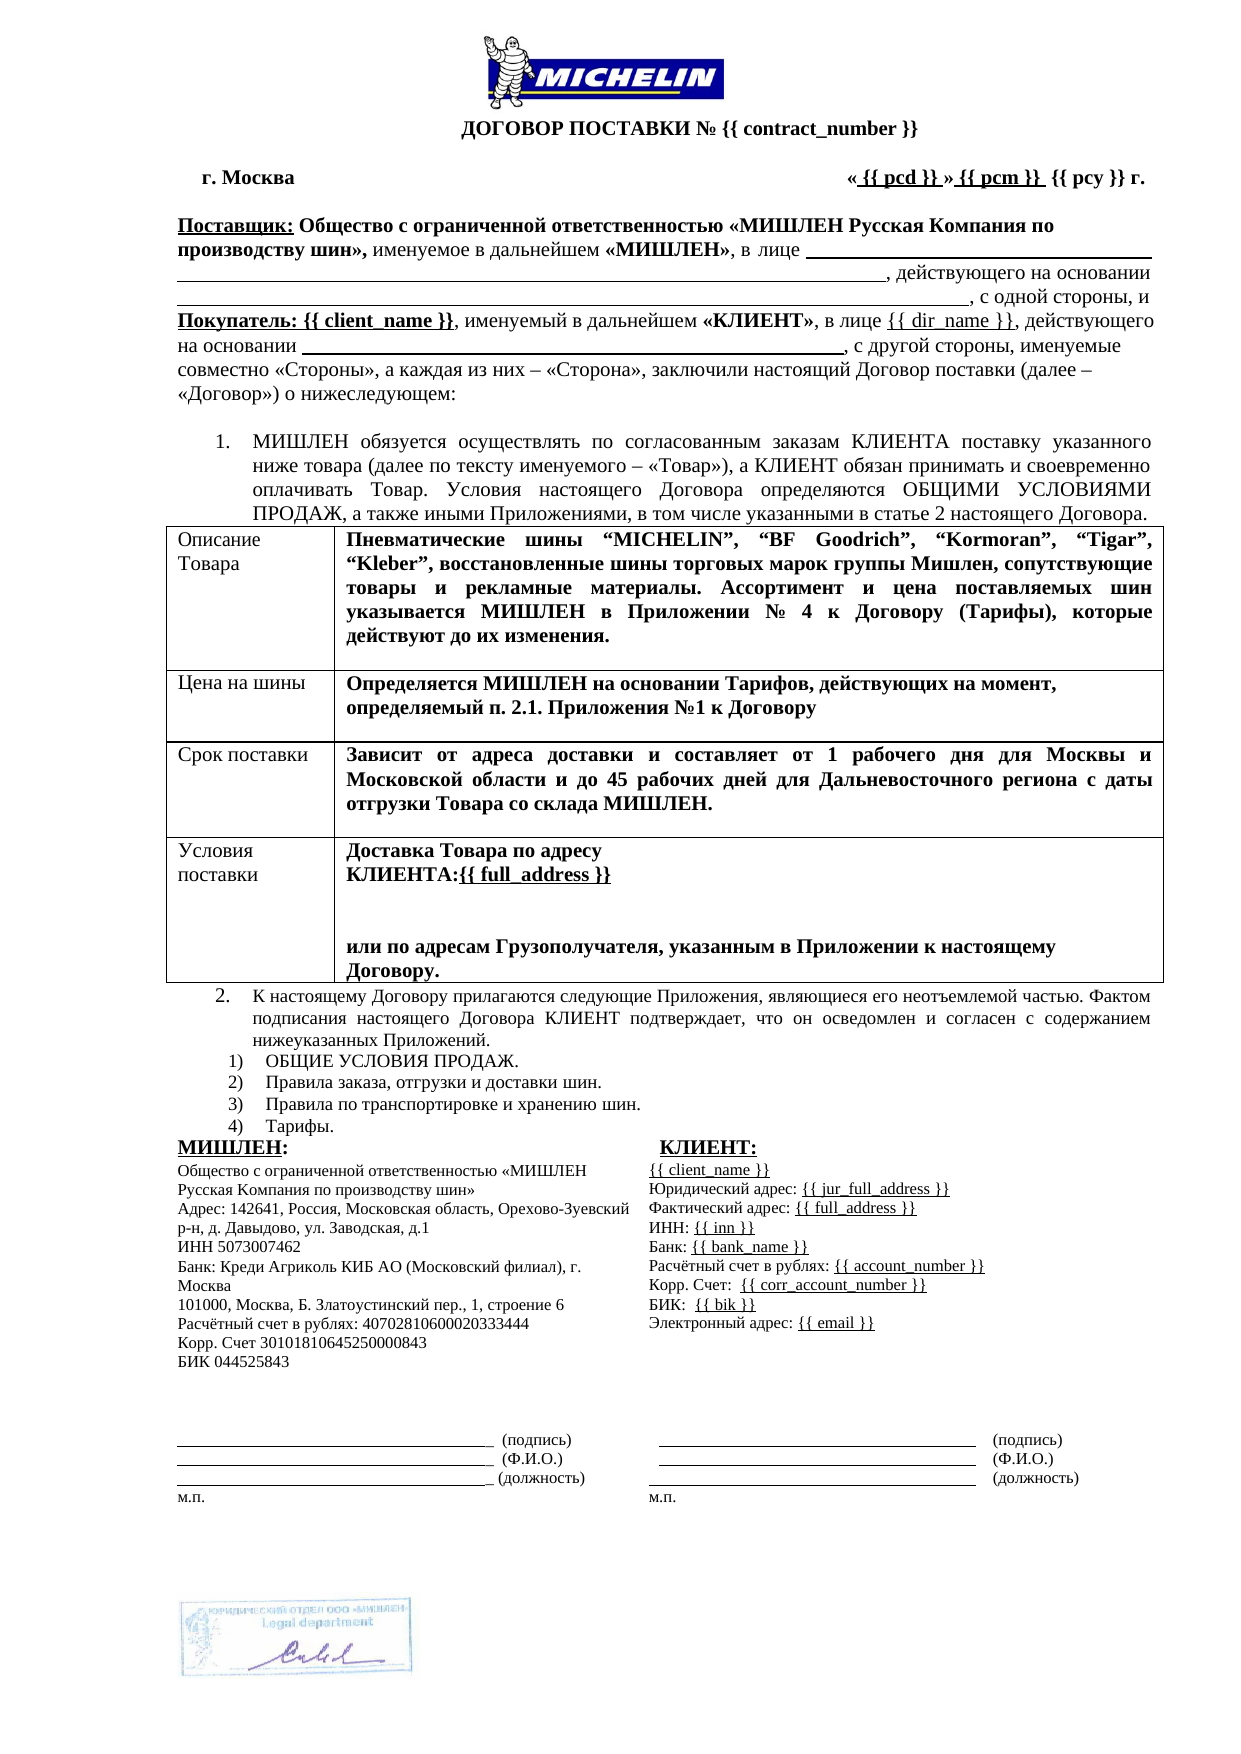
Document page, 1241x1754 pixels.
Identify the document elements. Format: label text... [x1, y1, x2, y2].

table_cell Доставка Товара по адресу КЛИЕНТА:{{ full_address }} или по адресам Грузополучателя, указанным в Приложении к настоящему Договору. [335, 838, 1163, 982]
table_cell Условия поставки [167, 838, 334, 982]
list Правила по транспортировке и хранению шин. [228, 1093, 1176, 1115]
list Правила заказа, отгрузки и доставки шин. [228, 1072, 1176, 1093]
table_header Описание Товара [167, 527, 334, 669]
subtitle ДОГОВОР ПОСТАВКИ № {{ contract_number }} [461, 116, 1176, 140]
subtitle К настоящему Договору прилагаются следующие Приложения, являющиеся его неотъемлемой частью. Фактом подписания настоящего Договора КЛИЕНТ подтверждает, что он осведомлен и согласен с содержанием нижеуказанных Приложений. [215, 983, 1152, 1050]
table_cell {{ client_name }} Юридический адрес: {{ jur_full_address }} Фактический адрес: {{ full_address }} ИНН: {{ inn }} Банк: {{ bank_name }} Расчётный счет в рублях: {{ account_number }} Корр. Счет: {{ corr_account_number }} БИК: {{ bik }} Электронный адрес: {{ email }} [649, 1161, 1101, 1430]
text Покупатель: {{ client_name }}, именуемый в дальнейшем «КЛИЕНТ», в лице {{ dir_name }}, действующего на основании , с другой стороны, именуемые совместно «Стороны», а каждая из них – «Сторона», заключили настоящий Договор поставки (далее – «Договор») о нижеследующем: [177, 308, 1176, 405]
table_header КЛИЕНТ: [649, 1138, 1101, 1161]
picture [475, 25, 734, 120]
list МИШЛЕН обязуется осуществлять по согласованным заказам КЛИЕНТА поставку указанного ниже товара (далее по тексту именуемого – «Товар»), а КЛИЕНТ обязан принимать и своевременно оплачивать Товар. Условия настоящего Договора определяются ОБЩИМИ УСЛОВИЯМИ ПРОДАЖ, а также иными Приложениями, в том числе указанными в статье 2 настоящего Договора. [215, 429, 1152, 525]
text г. Москва « {{ pcd }} » {{ pcm }} {{ pcy }} г. [202, 165, 1176, 189]
table_cell Общество с ограниченной ответственностью «МИШЛЕН Русская Kомпания по производству шин» Адрес: 142641, Россия, Московская область, Орехово-Зуевский р-н, д. Давыдово, ул. Заводская, д.1 ИНН 5073007462 Банк: Креди Агриколь КИБ АО (Московский филиал), г. Москва 101000, Москва, Б. Златоустинский пер., 1, строение 6 Расчётный счет в рублях: 40702810600020333444 Корр. Счет 30101810645250000843 БИК 044525843 [156, 1161, 648, 1430]
table_header МИШЛЕН: [156, 1138, 648, 1161]
table_cell (подпись) (Ф.И.О.) (должность) м.п. [649, 1430, 1101, 1506]
picture [177, 1592, 420, 1679]
table_cell Цена на шины [167, 671, 334, 741]
table_cell Срок поставки [167, 743, 334, 837]
text , с одной стороны, и [177, 284, 1176, 308]
text , действующего на основании [177, 261, 1176, 284]
table_cell Зависит от адреса доставки и составляет от 1 рабочего дня для Москвы и Московской области и до 45 рабочих дней для Дальневосточного региона с даты отгрузки Товара со склада МИШЛЕН. [335, 743, 1163, 837]
table_header Пневматические шины “MICHELIN”, “BF Goodrich”, “Kormoran”, “Tigar”, “Kleber”, восстановленные шины торговых марок группы Мишлен, сопутствующие товары и рекламные материалы. Ассортимент и цена поставляемых шин указывается МИШЛЕН в Приложении № 4 к Договору (Тарифы), которые действуют до их изменения. [335, 527, 1163, 669]
table_cell _ (подпись) _ (Ф.И.О.) _ (должность) м.п. [156, 1430, 648, 1506]
list Тарифы. [228, 1115, 1176, 1136]
list ОБЩИЕ УСЛОВИЯ ПРОДАЖ. [228, 1050, 1176, 1072]
table_cell Определяется МИШЛЕН на основании Тарифов, действующих на момент, определяемый п. 2.1. Приложения №1 к Договору [335, 671, 1163, 741]
text Поставщик: Общество с ограниченной ответственностью «МИШЛЕН Русская Компания по производству шин», именуемое в дальнейшем «МИШЛЕН», в лице [177, 213, 1152, 261]
